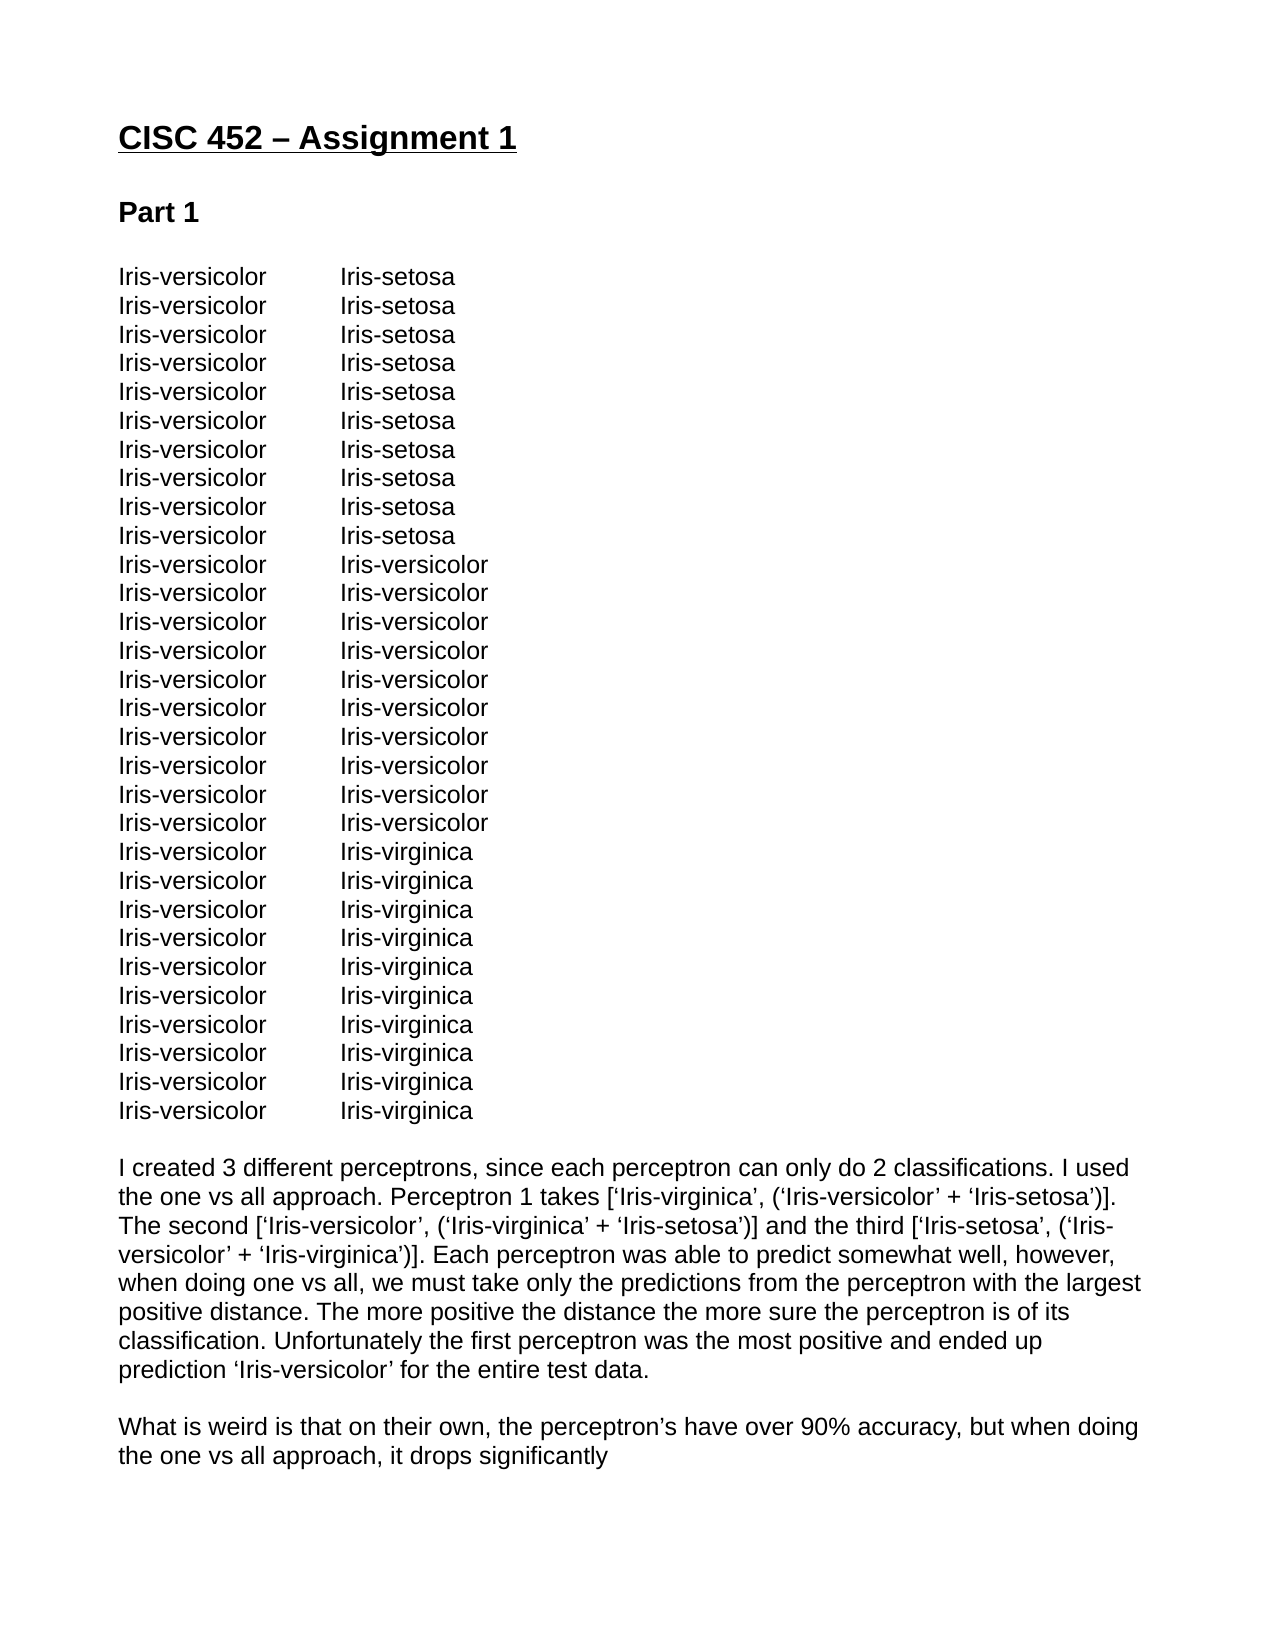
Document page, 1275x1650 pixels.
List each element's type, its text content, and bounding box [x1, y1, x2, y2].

text Iris-versicolor Iris-setosa [118, 319, 1157, 348]
text Iris-versicolor Iris-versicolor [118, 578, 1157, 607]
text Iris-versicolor Iris-virginica [118, 1009, 1157, 1038]
text Iris-versicolor Iris-setosa [118, 463, 1157, 492]
text Iris-versicolor Iris-virginica [118, 923, 1157, 952]
text Iris-versicolor Iris-setosa [118, 348, 1157, 377]
text Iris-versicolor Iris-versicolor [118, 693, 1157, 722]
text Iris-versicolor Iris-virginica [118, 1038, 1157, 1067]
text Iris-versicolor Iris-virginica [118, 837, 1157, 866]
text Iris-versicolor Iris-versicolor [118, 751, 1157, 779]
text Iris-versicolor Iris-setosa [118, 262, 1157, 291]
text Iris-versicolor Iris-virginica [118, 981, 1157, 1009]
text Iris-versicolor Iris-versicolor [118, 808, 1157, 837]
text Iris-versicolor Iris-virginica [118, 1067, 1157, 1096]
text I created 3 different perceptrons, since each perceptron can only do 2 classifications. I used the one vs all approach. Perceptron 1 takes [‘Iris-virginica’, (‘Iris-versicolor’ + ‘Iris-setosa’)]. The second [‘Iris-versicolor’, (‘Iris-virginica’ + ‘Iris-setosa’)] and the third [‘Iris-setosa’, (‘Iris-versicolor’ + ‘Iris-virginica’)]. Each perceptron was able to predict somewhat well, however, when doing one vs all, we must take only the predictions from the perceptron with the largest positive distance. The more positive the distance the more sure the perceptron is of its classification. Unfortunately the first perceptron was the most positive and ended up prediction ‘Iris-versicolor’ for the entire test data. [118, 1153, 1157, 1383]
text Iris-versicolor Iris-setosa [118, 406, 1157, 434]
text Iris-versicolor Iris-versicolor [118, 722, 1157, 751]
text Iris-versicolor Iris-virginica [118, 952, 1157, 981]
text Iris-versicolor Iris-virginica [118, 866, 1157, 894]
text Part 1 [118, 195, 1157, 228]
text Iris-versicolor Iris-versicolor [118, 664, 1157, 693]
text Iris-versicolor Iris-setosa [118, 434, 1157, 463]
text Iris-versicolor Iris-virginica [118, 1096, 1157, 1124]
text Iris-versicolor Iris-versicolor [118, 779, 1157, 808]
text Iris-versicolor Iris-setosa [118, 521, 1157, 549]
text Iris-versicolor Iris-setosa [118, 492, 1157, 521]
text Iris-versicolor Iris-versicolor [118, 607, 1157, 636]
text Iris-versicolor Iris-versicolor [118, 549, 1157, 578]
text Iris-versicolor Iris-setosa [118, 291, 1157, 319]
text What is weird is that on their own, the perceptron’s have over 90% accuracy, but when doing the one vs all approach, it drops significantly [118, 1412, 1157, 1469]
text Iris-versicolor Iris-virginica [118, 894, 1157, 923]
text Iris-versicolor Iris-setosa [118, 377, 1157, 406]
text CISC 452 – Assignment 1 [118, 118, 1157, 157]
text Iris-versicolor Iris-versicolor [118, 636, 1157, 664]
